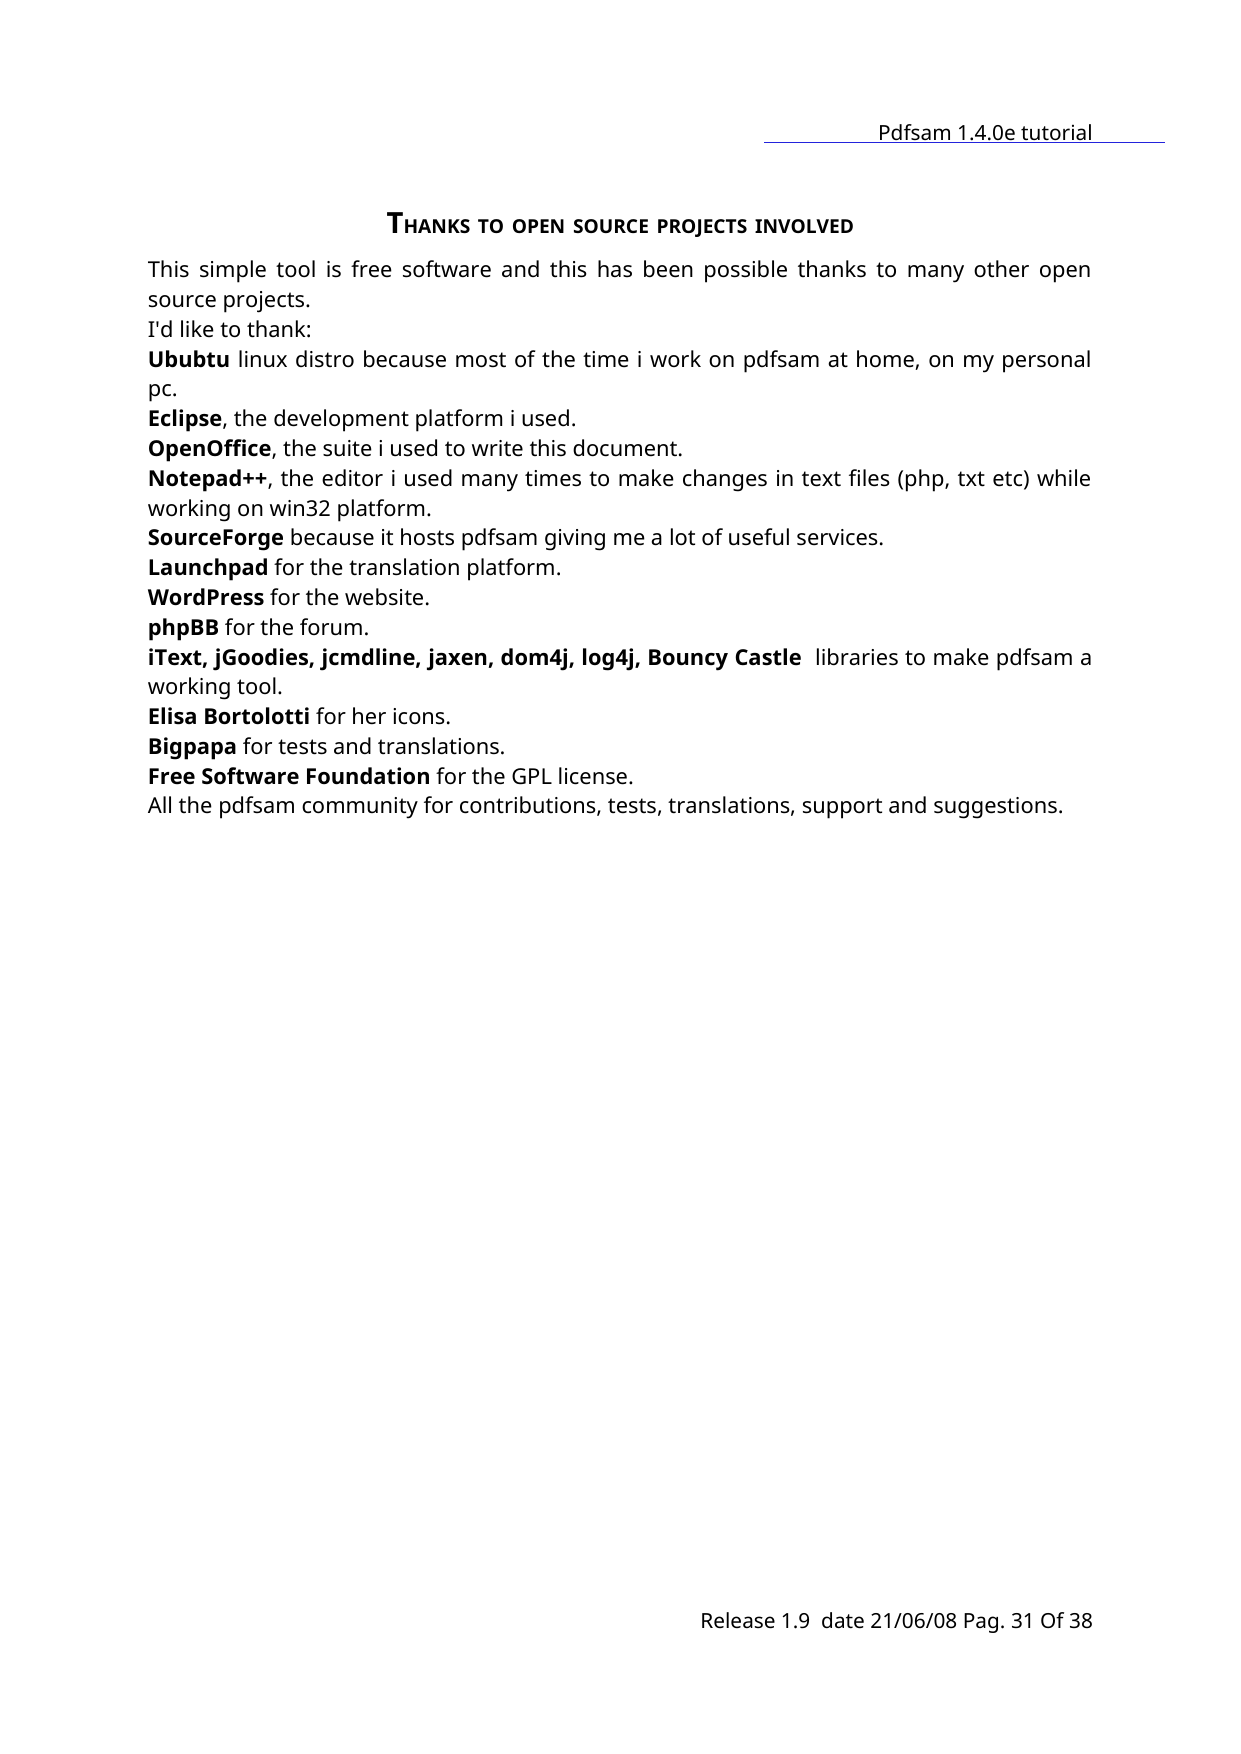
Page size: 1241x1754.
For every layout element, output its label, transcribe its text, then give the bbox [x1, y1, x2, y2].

text phpBB for the forum. [148, 612, 1093, 642]
text This simple tool is free software and this has been possible thanks to many other open source projects. [148, 254, 1093, 314]
text OpenOffice, the suite i used to write this document. [148, 433, 1093, 463]
text SourceForge because it hosts pdfsam giving me a lot of useful services. [148, 522, 1093, 552]
text Thanks to open source projects involved [148, 202, 1093, 242]
text Notepad++, the editor i used many times to make changes in text files (php, txt etc) while working on win32 platform. [148, 463, 1093, 522]
text Launchpad for the translation platform. [148, 552, 1093, 582]
text I'd like to thank: [148, 314, 1093, 344]
text Elisa Bortolotti for her icons. [148, 701, 1093, 731]
text All the pdfsam community for contributions, tests, translations, support and suggestions. [148, 791, 1093, 820]
text iText, jGoodies, jcmdline, jaxen, dom4j, log4j, Bouncy Castle libraries to make pdfsam a working tool. [148, 642, 1093, 701]
text Eclipse, the development platform i used. [148, 403, 1093, 433]
text WordPress for the website. [148, 582, 1093, 612]
text Free Software Foundation for the GPL license. [148, 761, 1093, 791]
text Bigpapa for tests and translations. [148, 731, 1093, 761]
text Ububtu linux distro because most of the time i work on pdfsam at home, on my personal pc. [148, 344, 1093, 403]
